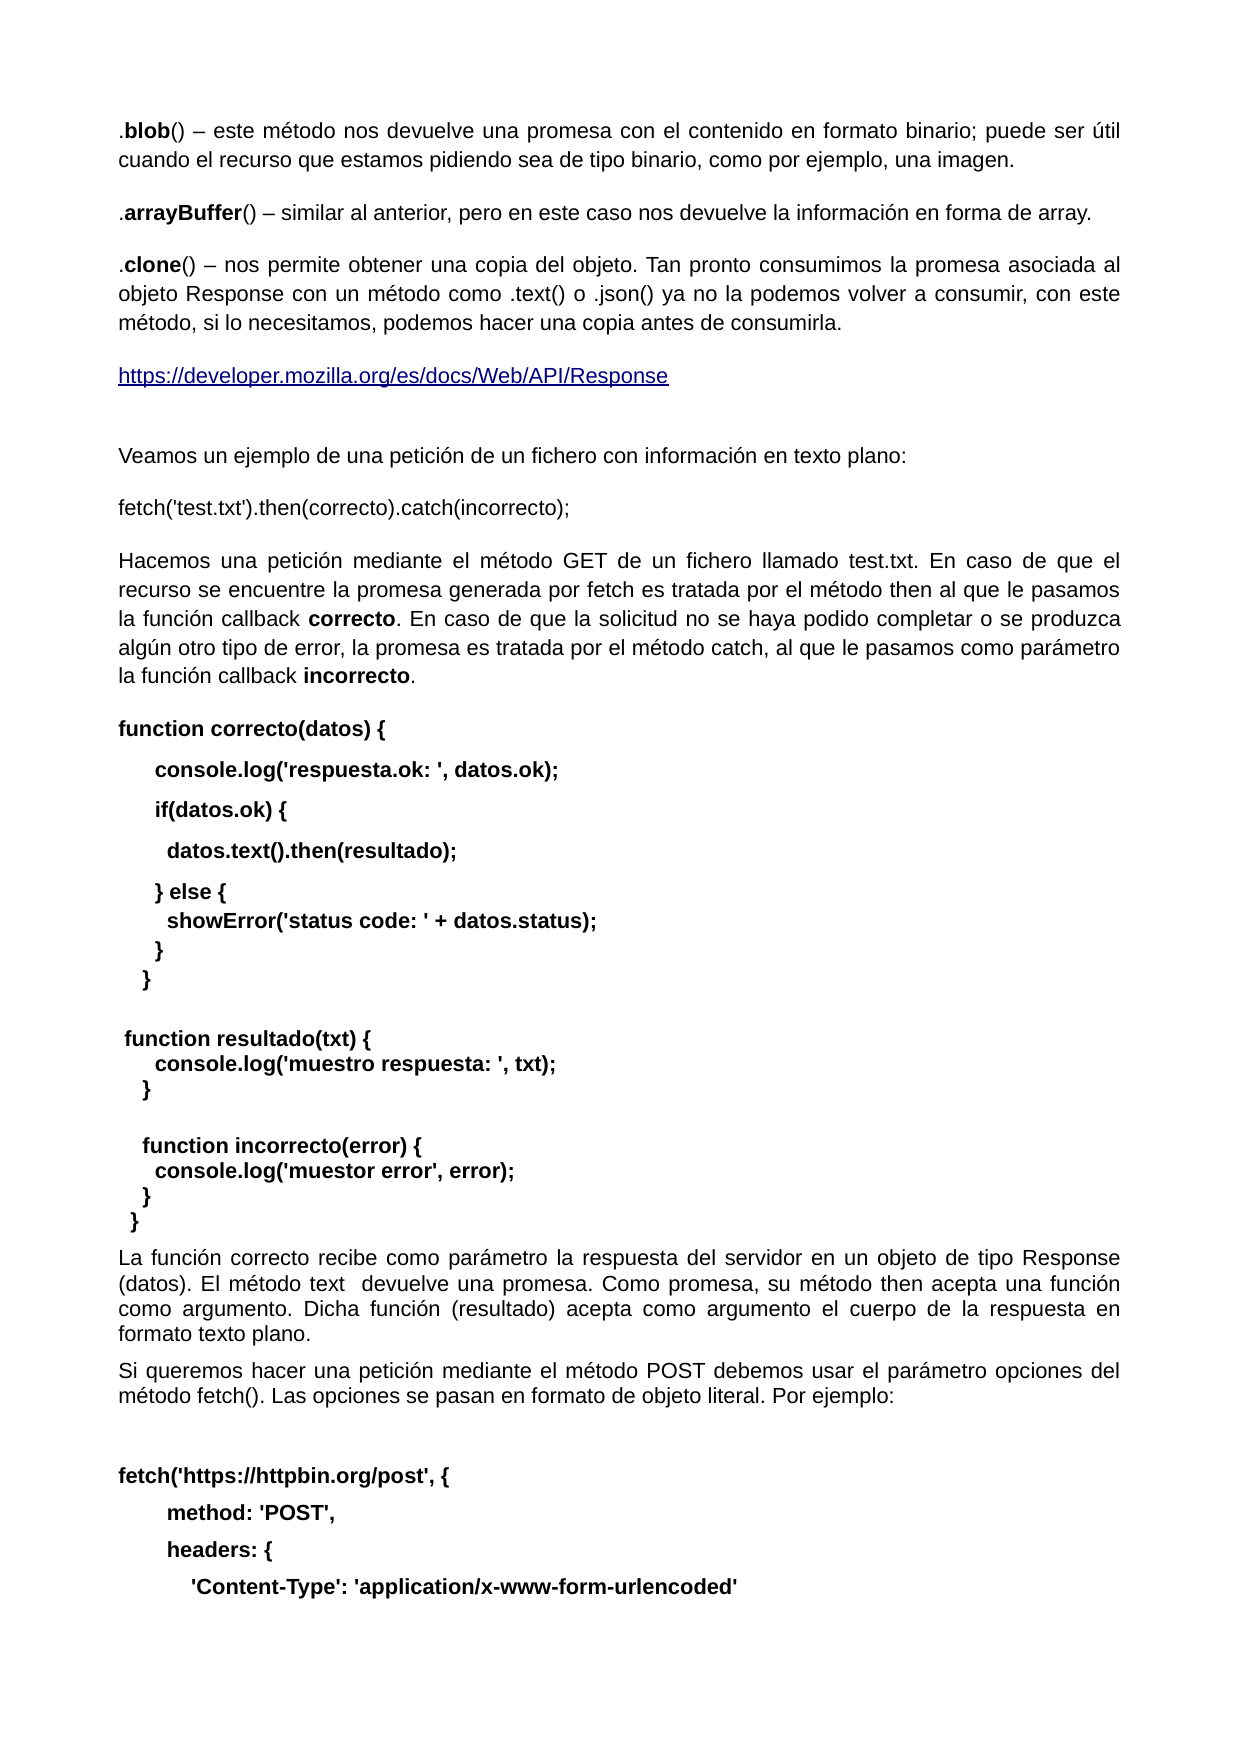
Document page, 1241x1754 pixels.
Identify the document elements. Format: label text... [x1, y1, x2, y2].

text 'Content-Type': 'application/x-www-form-urlencoded' [118, 1574, 1122, 1599]
text } [118, 1183, 1122, 1208]
text if(datos.ok) { [118, 797, 1122, 822]
text Si queremos hacer una petición mediante el método POST debemos usar el parámetro opciones del método fetch(). Las opciones se pasan en formato de objeto literal. Por ejemplo: [118, 1358, 1122, 1408]
text } [118, 1076, 1122, 1101]
text console.log('muestor error', error); [118, 1158, 1122, 1183]
text function resultado(txt) { [118, 1026, 1122, 1051]
text } else { [118, 879, 1122, 904]
text function incorrecto(error) { [118, 1133, 1122, 1158]
text datos.text().then(resultado); [118, 838, 1122, 863]
text https://developer.mozilla.org/es/docs/Web/API/Response [118, 362, 1122, 388]
text La función correcto recibe como parámetro la respuesta del servidor en un objeto de tipo Response (datos). El método text devuelve una promesa. Como promesa, su método then acepta una función como argumento. Dicha función (resultado) acepta como argumento el cuerpo de la respuesta en formato texto plano. [118, 1245, 1122, 1346]
text Hacemos una petición mediante el método GET de un fichero llamado test.txt. En caso de que el recurso se encuentre la promesa generada por fetch es tratada por el método then al que le pasamos la función callback correcto. En caso de que la solicitud no se haya podido completar o se produzca algún otro tipo de error, la promesa es tratada por el método catch, al que le pasamos como parámetro la función callback incorrecto. [118, 547, 1122, 688]
text } [118, 1208, 1122, 1233]
text .arrayBuffer() – similar al anterior, pero en este caso nos devuelve la información en forma de array. [118, 199, 1122, 225]
text } [118, 966, 1122, 991]
text showError('status code: ' + datos.status); [118, 908, 1122, 933]
text headers: { [118, 1537, 1122, 1562]
text function correcto(datos) { [118, 716, 1122, 741]
text fetch('test.txt').then(correcto).catch(incorrecto); [118, 495, 1122, 520]
text fetch('https://httpbin.org/post', { [118, 1463, 1122, 1488]
text console.log('muestro respuesta: ', txt); [118, 1051, 1122, 1076]
text console.log('respuesta.ok: ', datos.ok); [118, 757, 1122, 782]
text method: 'POST', [118, 1500, 1122, 1525]
text Veamos un ejemplo de una petición de un fichero con información en texto plano: [118, 442, 1122, 468]
text } [118, 937, 1122, 962]
text .blob() – este método nos devuelve una promesa con el contenido en formato binario; puede ser útil cuando el recurso que estamos pidiendo sea de tipo binario, como por ejemplo, una imagen. [118, 118, 1122, 172]
text .clone() – nos permite obtener una copia del objeto. Tan pronto consumimos la promesa asociada al objeto Response con un método como .text() o .json() ya no la podemos volver a consumir, con este método, si lo necesitamos, podemos hacer una copia antes de consumirla. [118, 252, 1122, 335]
